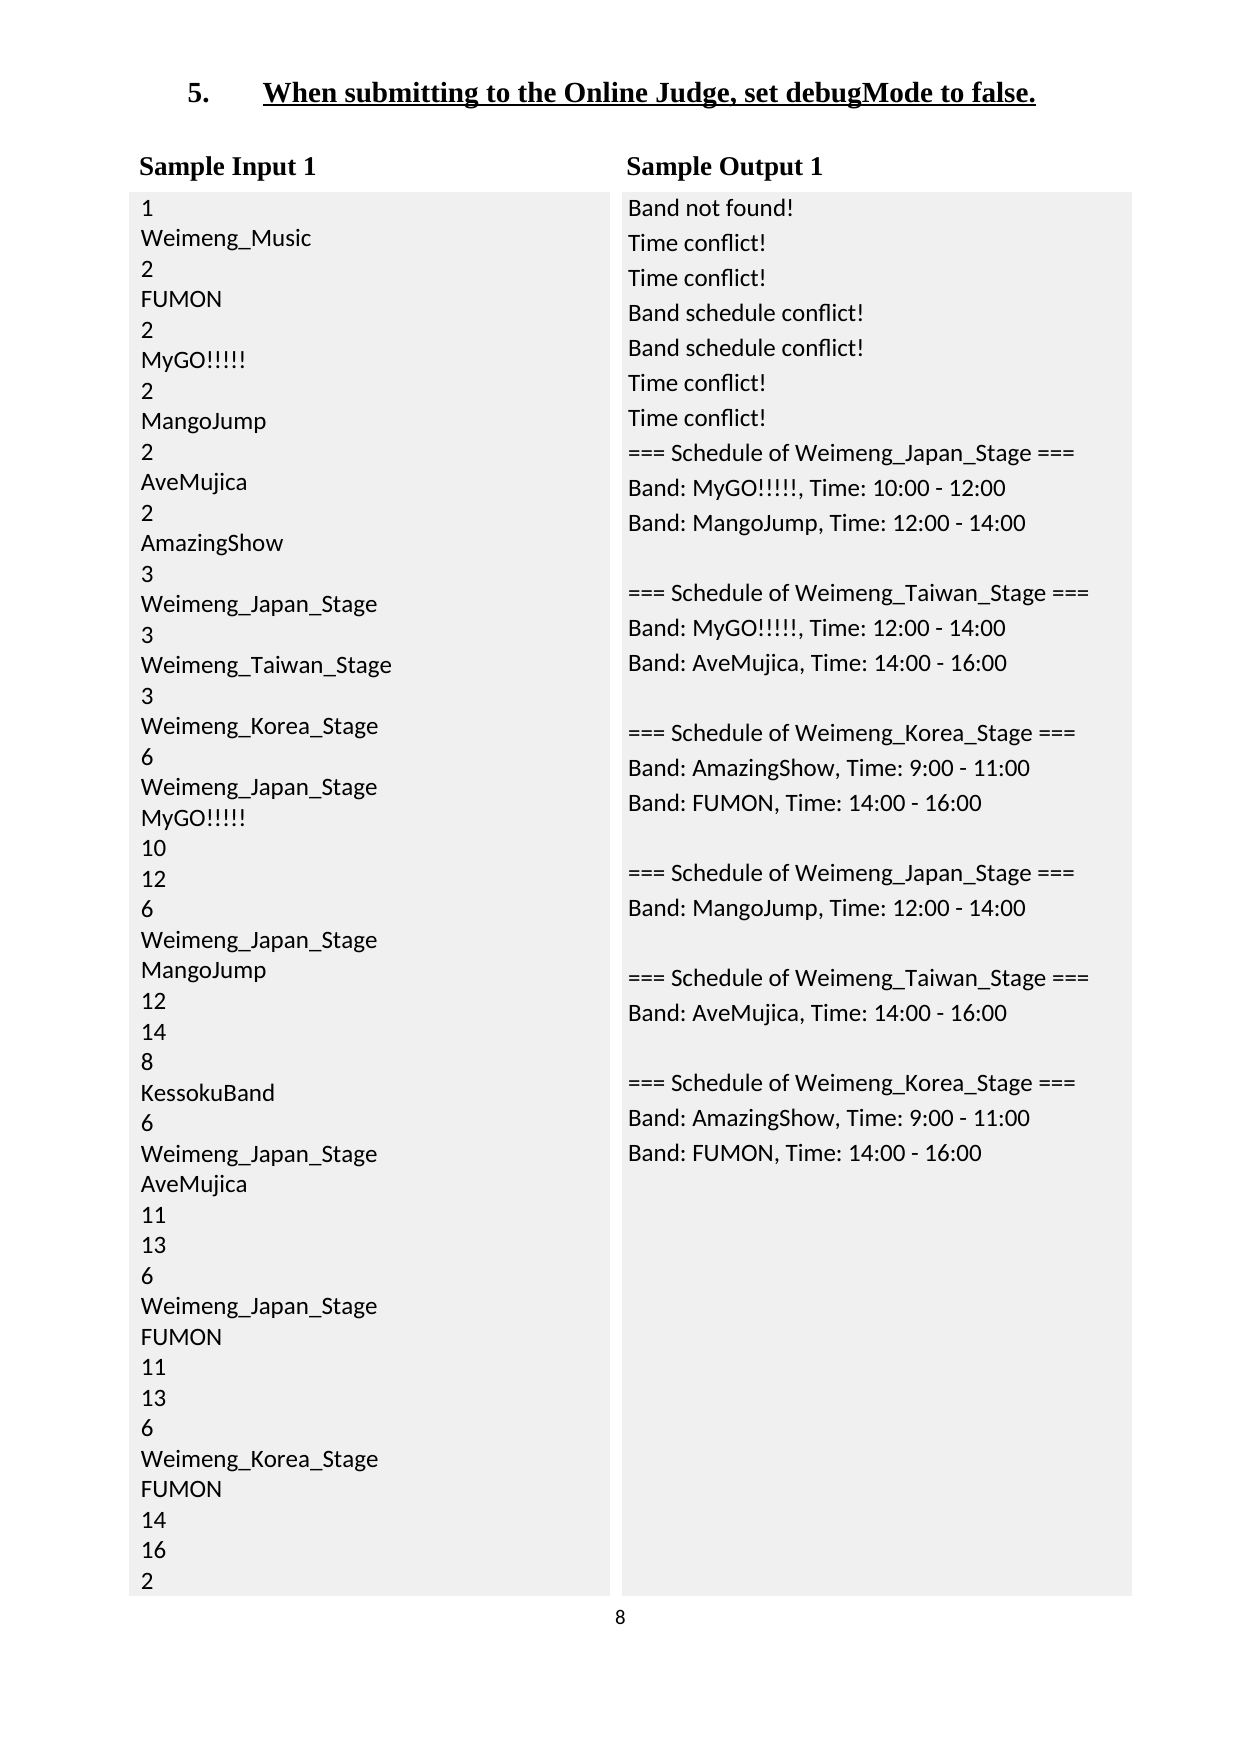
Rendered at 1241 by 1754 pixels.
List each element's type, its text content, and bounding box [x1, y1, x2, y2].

table_header Sample Input 1 [129, 140, 610, 192]
table_cell Band not found! Time conflict! Time conflict! Band schedule conflict! Band schedule conflict! Time conflict! Time conflict! === Schedule of Weimeng_Japan_Stage === Band: MyGO!!!!!, Time: 10:00 - 12:00 Band: MangoJump, Time: 12:00 - 14:00 === Schedule of Weimeng_Taiwan_Stage === Band: MyGO!!!!!, Time: 12:00 - 14:00 Band: AveMujica, Time: 14:00 - 16:00 === Schedule of Weimeng_Korea_Stage === Band: AmazingShow, Time: 9:00 - 11:00 Band: FUMON, Time: 14:00 - 16:00 === Schedule of Weimeng_Japan_Stage === Band: MangoJump, Time: 12:00 - 14:00 === Schedule of Weimeng_Taiwan_Stage === Band: AveMujica, Time: 14:00 - 16:00 === Schedule of Weimeng_Korea_Stage === Band: AmazingShow, Time: 9:00 - 11:00 Band: FUMON, Time: 14:00 - 16:00 [622, 192, 1132, 1596]
table_cell 1 Weimeng_Music 2 FUMON 2 MyGO!!!!! 2 MangoJump 2 AveMujica 2 AmazingShow 3 Weimeng_Japan_Stage 3 Weimeng_Taiwan_Stage 3 Weimeng_Korea_Stage 6 Weimeng_Japan_Stage MyGO!!!!! 10 12 6 Weimeng_Japan_Stage MangoJump 12 14 8 KessokuBand 6 Weimeng_Japan_Stage AveMujica 11 13 6 Weimeng_Japan_Stage FUMON 11 13 6 Weimeng_Korea_Stage FUMON 14 16 2 [129, 192, 610, 1596]
table_header Sample Output 1 [622, 140, 1132, 192]
list When submitting to the Online Judge, set debugMode to false. [187, 75, 1059, 108]
